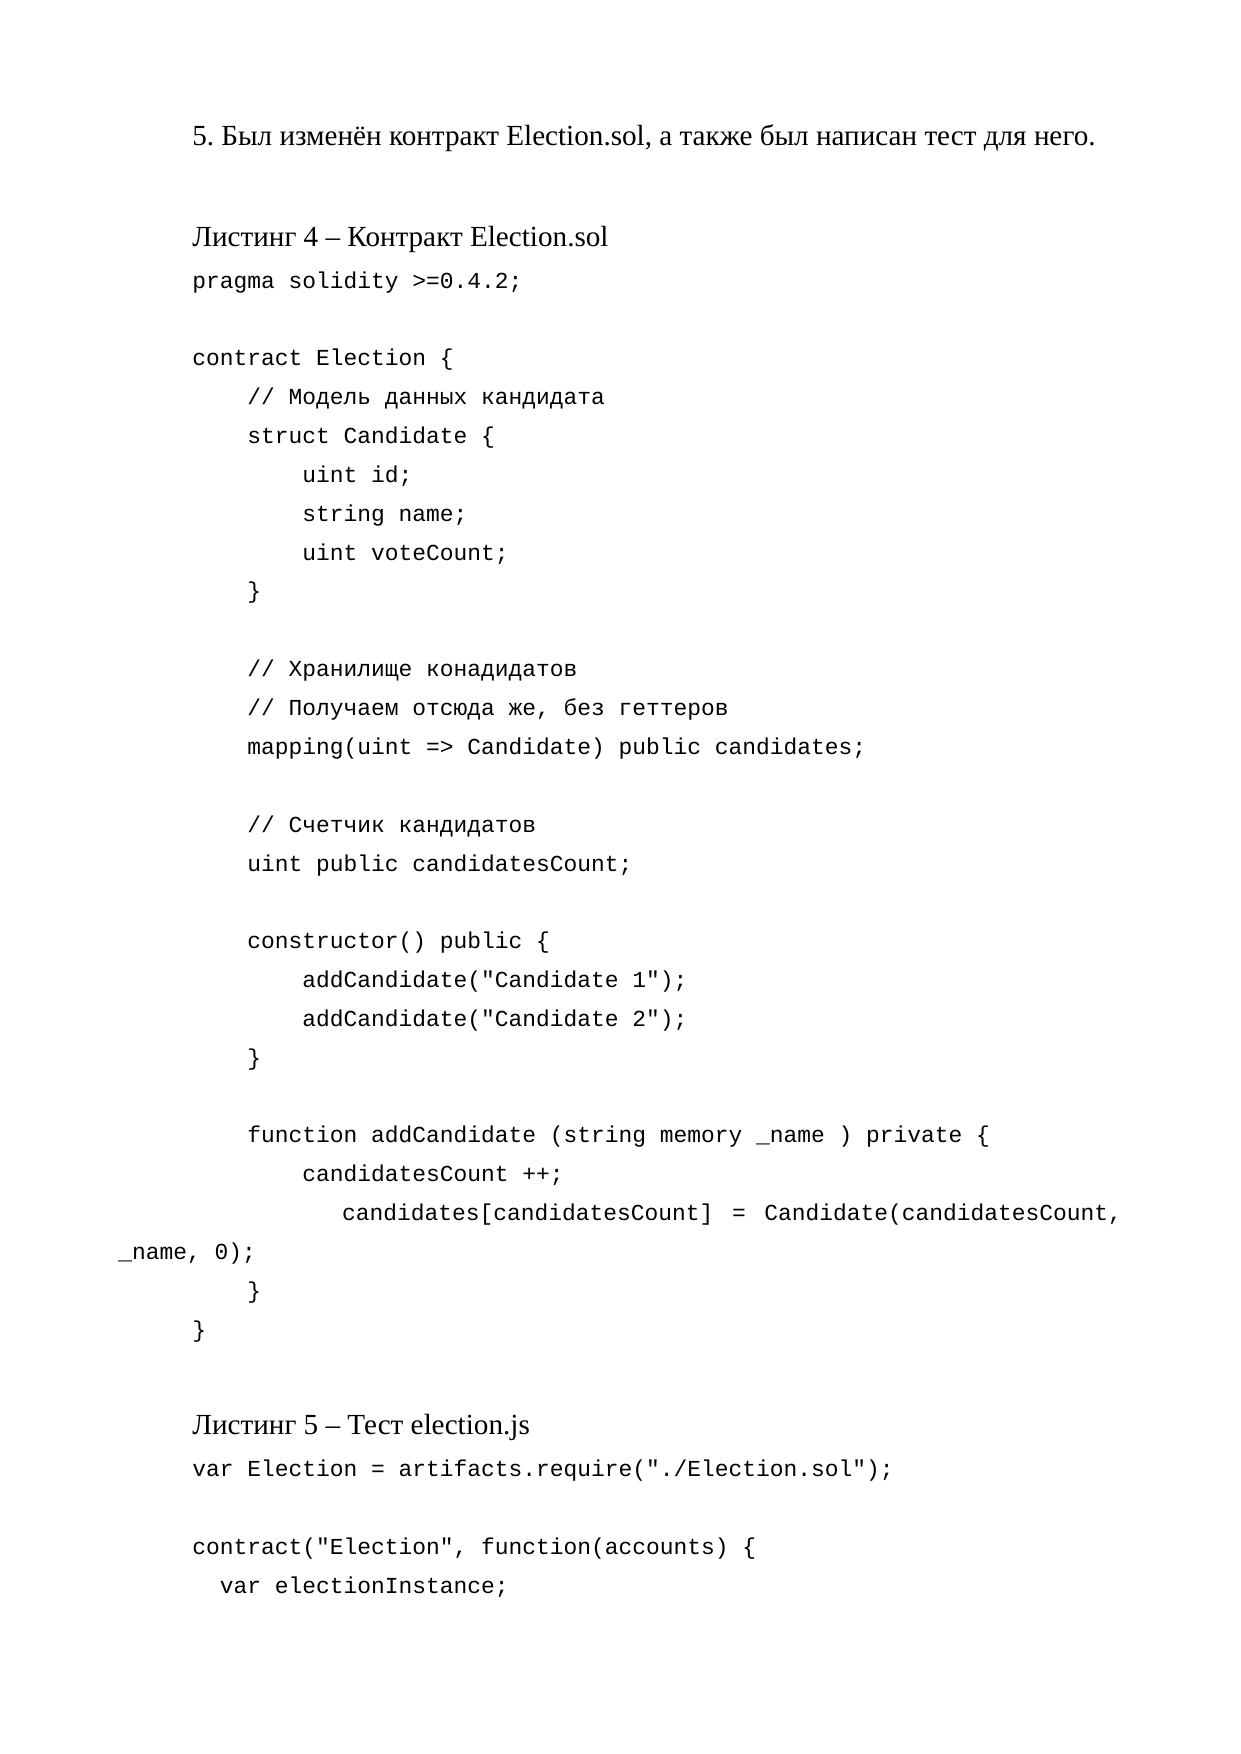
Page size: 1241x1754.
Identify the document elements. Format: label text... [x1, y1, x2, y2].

text mapping(uint => Candidate) public candidates; [118, 735, 1122, 761]
text } [118, 1279, 1122, 1305]
text } [118, 1046, 1122, 1072]
text 5. Был изменён контракт Election.sol, а также был написан тест для него. [118, 118, 1122, 152]
text // Получаем отсюда же, без геттеров [118, 696, 1122, 722]
text Листинг 5 – Тест election.js [118, 1407, 1122, 1441]
text contract Election { [118, 347, 1122, 373]
text candidatesCount ++; [118, 1163, 1122, 1189]
text candidates[candidatesCount] = Candidate(candidatesCount, _name, 0); [118, 1202, 1122, 1266]
text // Счетчик кандидатов [118, 813, 1122, 839]
text } [118, 580, 1122, 606]
text var electionInstance; [118, 1574, 1122, 1600]
text // Хранилище конадидатов [118, 658, 1122, 683]
text struct Candidate { [118, 424, 1122, 450]
text contract("Election", function(accounts) { [118, 1535, 1122, 1561]
text uint voteCount; [118, 541, 1122, 567]
text uint public candidatesCount; [118, 852, 1122, 878]
text pragma solidity >=0.4.2; [118, 269, 1122, 295]
text addCandidate("Candidate 1"); [118, 968, 1122, 994]
text Листинг 4 – Контракт Election.sol [118, 219, 1122, 252]
text var Election = artifacts.require("./Election.sol"); [118, 1458, 1122, 1483]
text addCandidate("Candidate 2"); [118, 1007, 1122, 1033]
text uint id; [118, 463, 1122, 489]
text string name; [118, 502, 1122, 528]
text } [118, 1318, 1122, 1344]
text constructor() public { [118, 929, 1122, 956]
text function addCandidate (string memory _name ) private { [118, 1124, 1122, 1150]
text // Модель данных кандидата [118, 386, 1122, 412]
